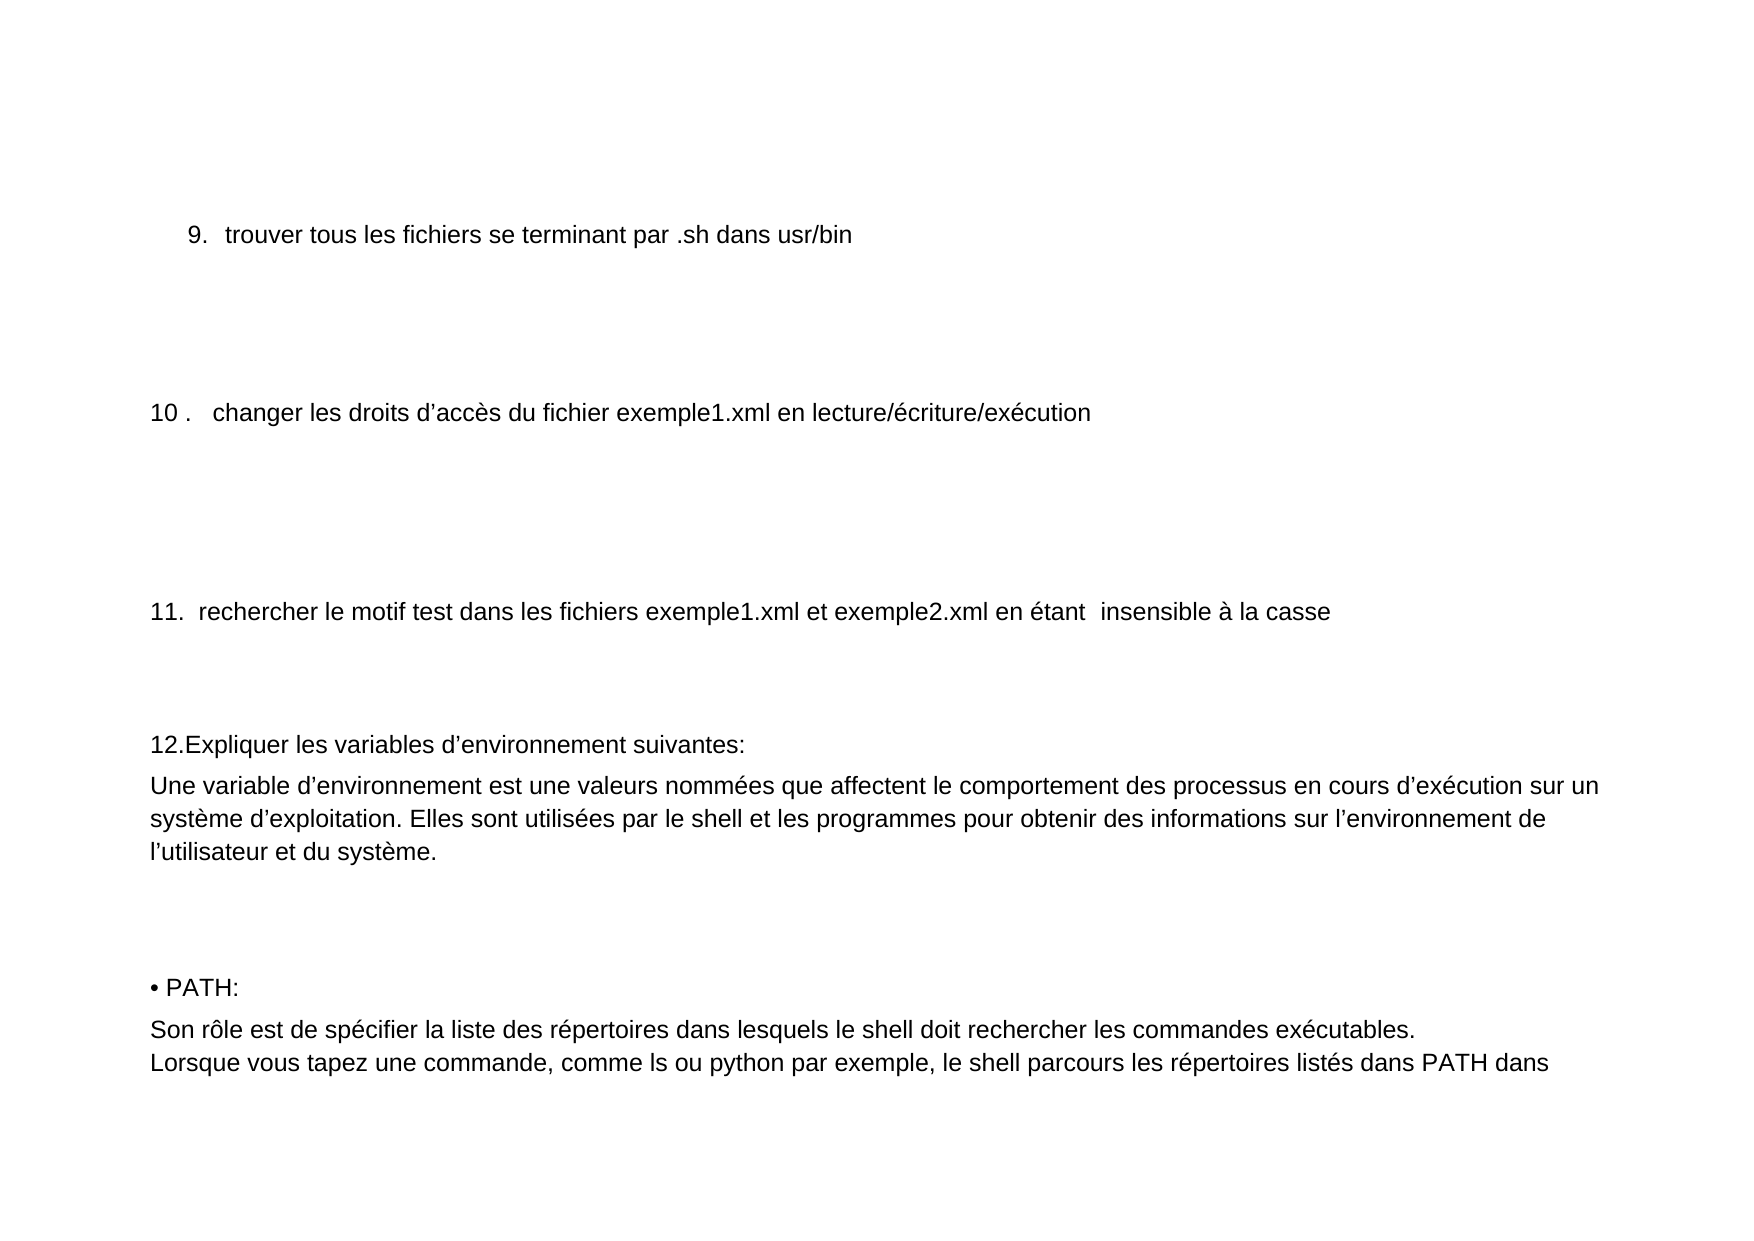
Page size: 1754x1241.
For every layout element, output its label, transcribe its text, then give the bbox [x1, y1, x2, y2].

subtitle 10 . changer les droits d’accès du fichier exemple1.xml en lecture/écriture/exécution [150, 398, 1604, 427]
subtitle • PATH: [150, 973, 1604, 1002]
subtitle 11. rechercher le motif test dans les fichiers exemple1.xml et exemple2.xml en étant insensible à la casse [150, 597, 1604, 626]
subtitle 12.Expliquer les variables d’environnement suivantes: [150, 729, 1604, 758]
subtitle trouver tous les fichiers se terminant par .sh dans usr/bin [187, 221, 1604, 249]
text Lorsque vous tapez une commande, comme ls ou python par exemple, le shell parcours les répertoires listés dans PATH dans [150, 1048, 1604, 1076]
text Son rôle est de spécifier la liste des répertoires dans lesquels le shell doit rechercher les commandes exécutables. [150, 1015, 1604, 1043]
text Une variable d’environnement est une valeurs nommées que affectent le comportement des processus en cours d’exécution sur un système d’exploitation. Elles sont utilisées par le shell et les programmes pour obtenir des informations sur l’environnement de l’utilisateur et du système. [150, 771, 1604, 866]
